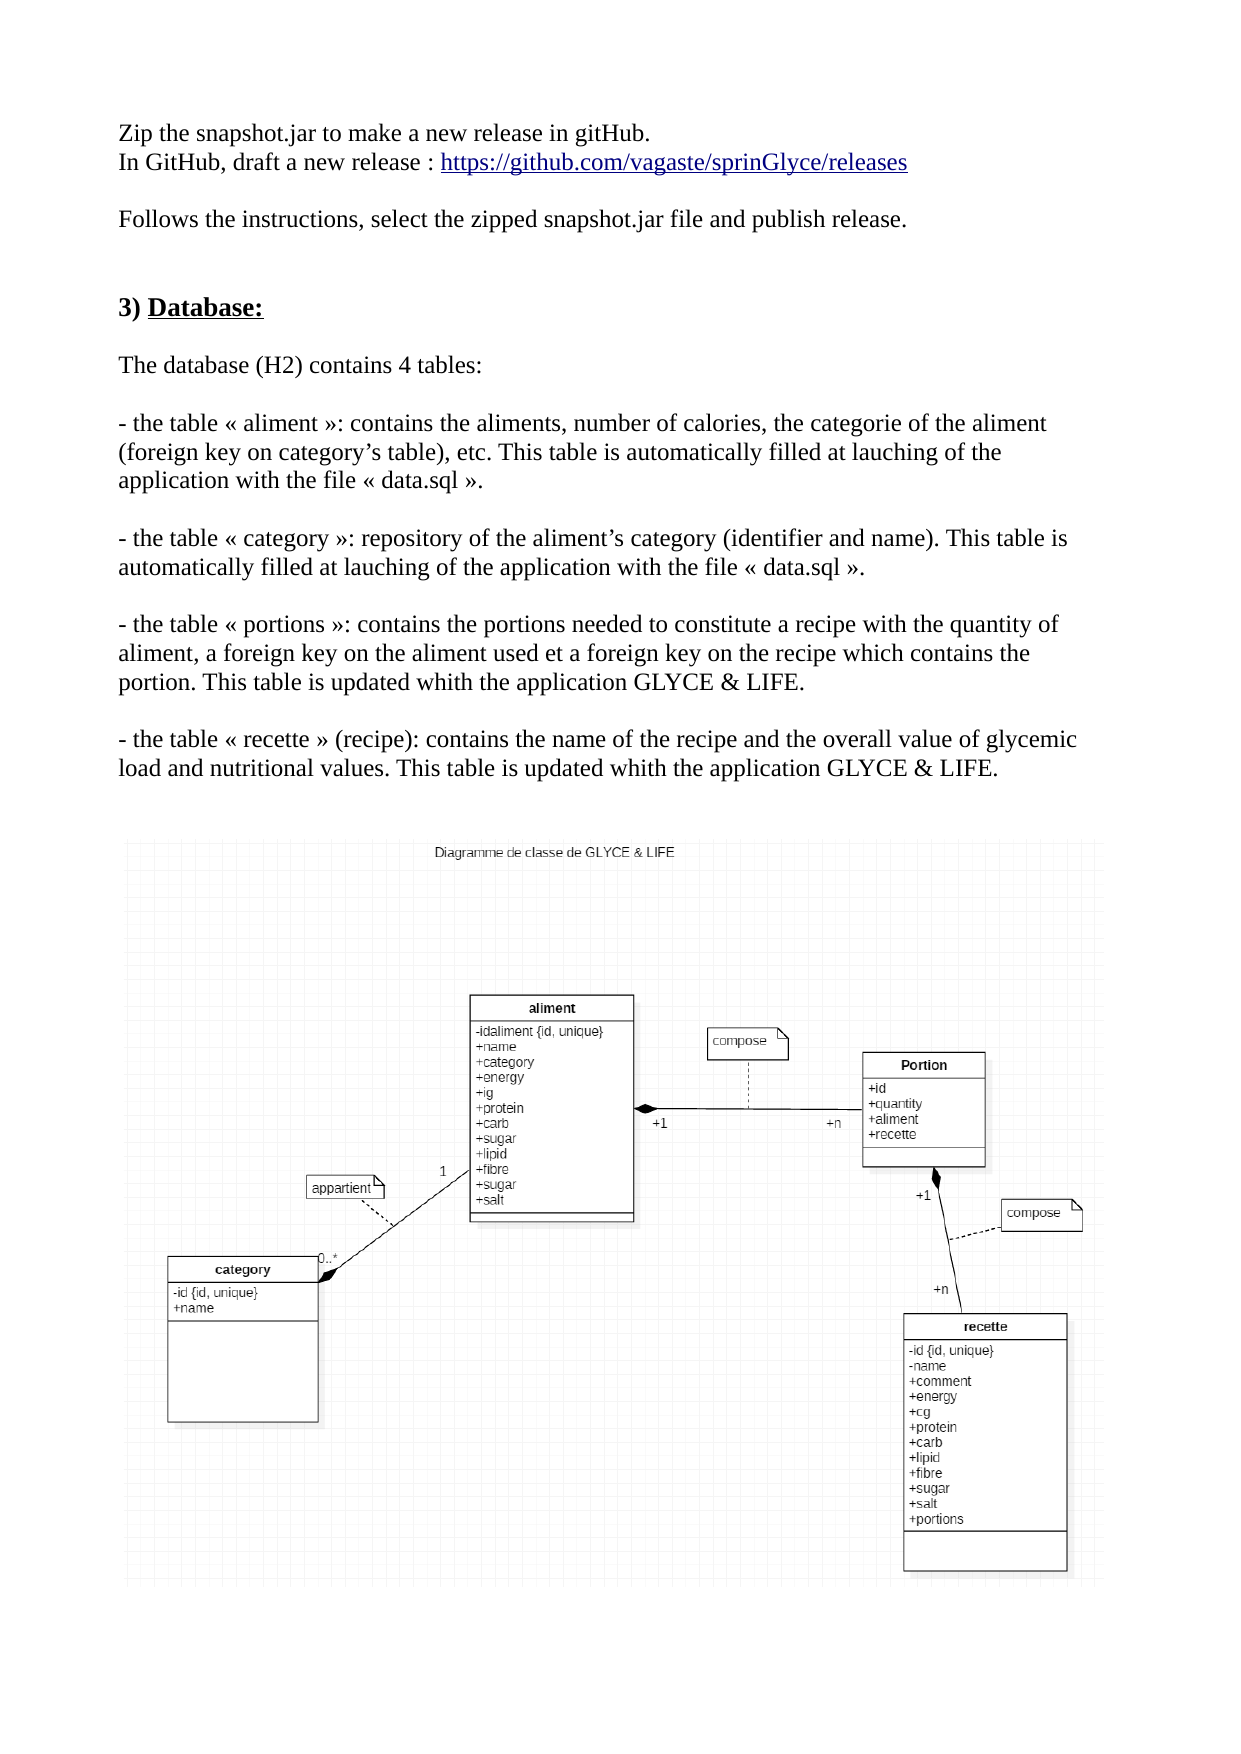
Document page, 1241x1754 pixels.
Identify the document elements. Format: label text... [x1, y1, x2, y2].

text Zip the snapshot.jar to make a new release in gitHub. [118, 118, 1098, 147]
text - the table « portions »: contains the portions needed to constitute a recipe with the quantity of aliment, a foreign key on the aliment used et a foreign key on the recipe which contains the portion. This table is updated whith the application GLYCE & LIFE. [118, 609, 1098, 696]
text 3) Database: [118, 291, 1098, 322]
picture [123, 839, 1104, 1587]
text - the table « aliment »: contains the aliments, number of calories, the categorie of the aliment (foreign key on category’s table), etc. This table is automatically filled at lauching of the application with the file « data.sql ». [118, 408, 1098, 494]
text Follows the instructions, select the zipped snapshot.jar file and publish release. [118, 204, 1098, 233]
text In GitHub, draft a new release : https://github.com/vagaste/sprinGlyce/releases [118, 147, 1098, 176]
text - the table « category »: repository of the aliment’s category (identifier and name). This table is automatically filled at lauching of the application with the file « data.sql ». [118, 523, 1098, 581]
text - the table « recette » (recipe): contains the name of the recipe and the overall value of glycemic load and nutritional values. This table is updated whith the application GLYCE & LIFE. [118, 724, 1098, 782]
text The database (H2) contains 4 tables: [118, 351, 1098, 379]
